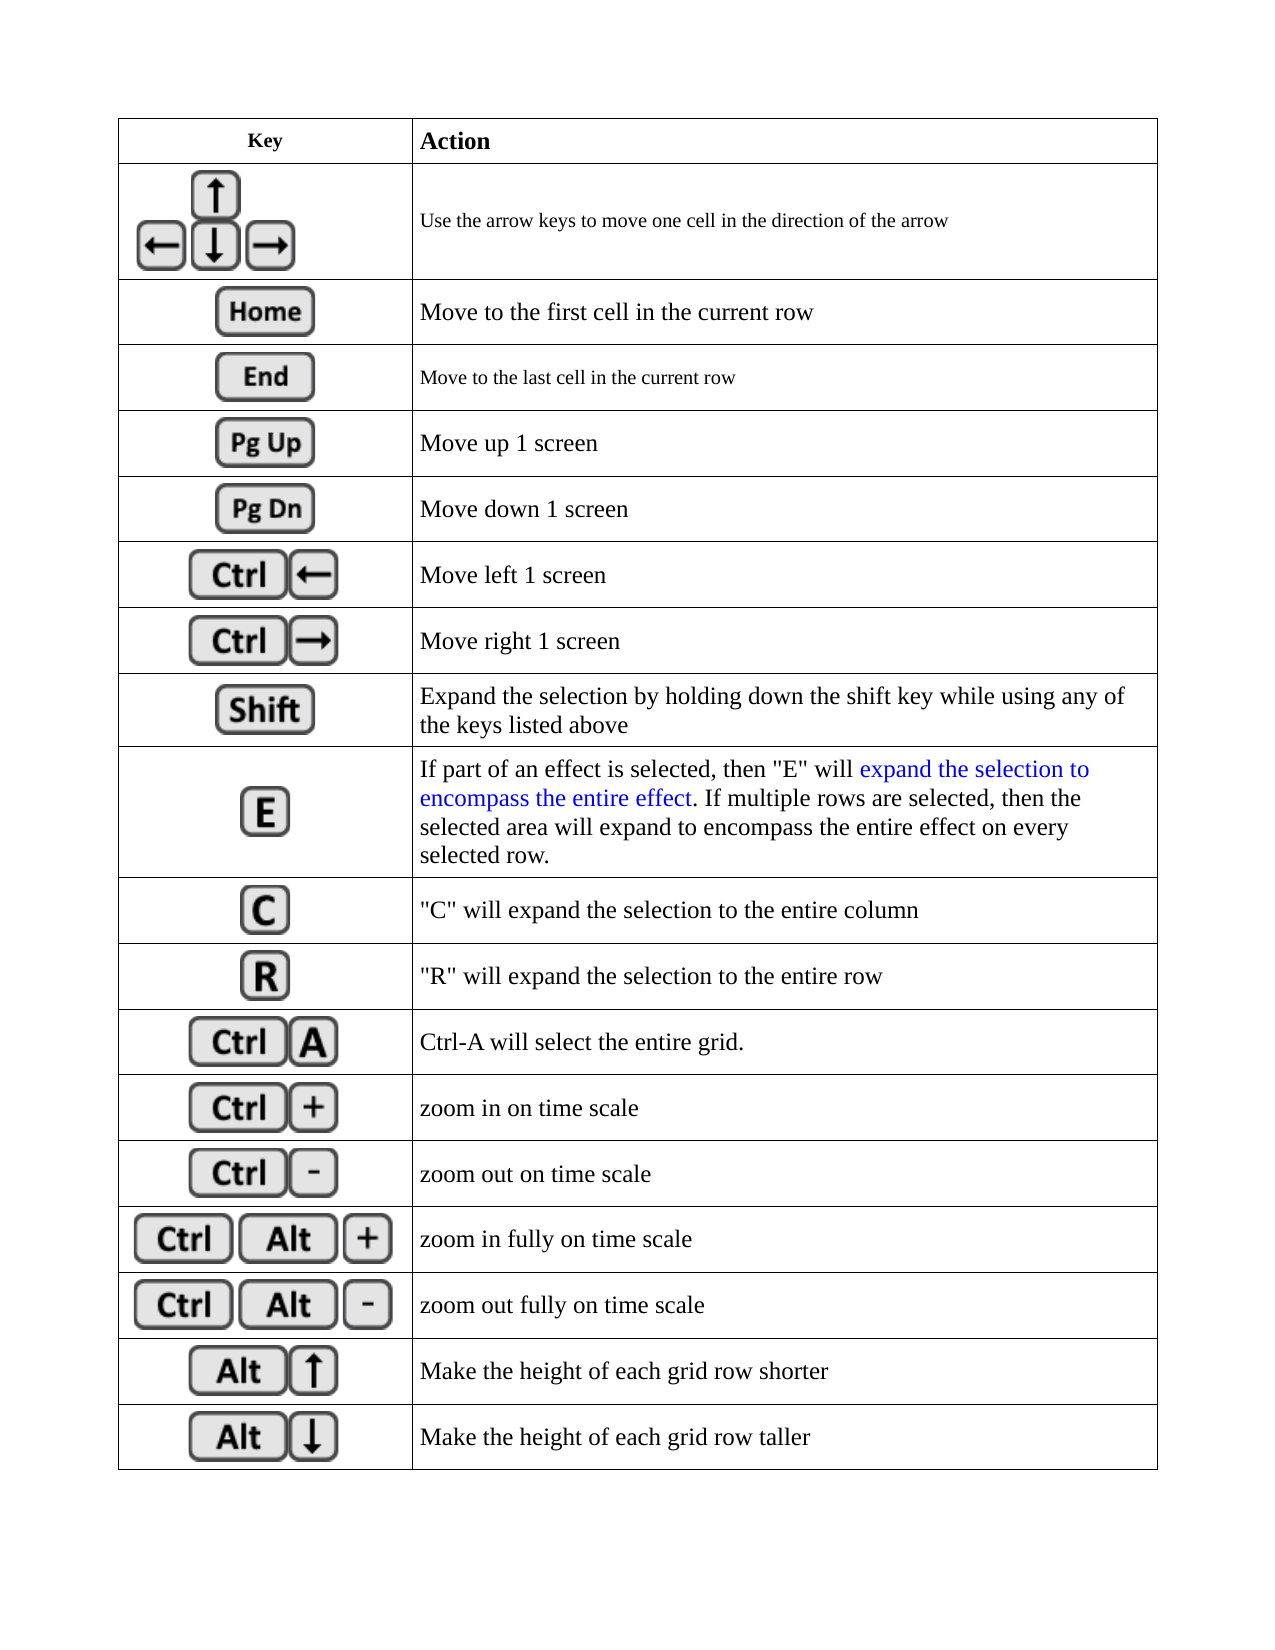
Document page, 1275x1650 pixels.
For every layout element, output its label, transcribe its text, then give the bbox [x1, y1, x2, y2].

table_cell [187, 221, 191, 271]
table_header [178, 615, 188, 665]
table_cell [119, 1075, 412, 1140]
picture [245, 220, 296, 271]
table_cell [119, 1141, 412, 1206]
picture [215, 352, 315, 402]
table_cell [119, 747, 412, 877]
table_cell Move down 1 screen [413, 477, 1157, 541]
table_header [178, 1082, 188, 1132]
table_cell [119, 411, 412, 476]
table_cell [119, 674, 412, 746]
table_cell [119, 345, 412, 410]
table_header [339, 1346, 352, 1396]
table_cell zoom in on time scale [413, 1075, 1157, 1140]
table_cell [119, 1339, 412, 1403]
table_cell [241, 221, 245, 271]
table_cell Make the height of each grid row taller [413, 1405, 1157, 1469]
table_header [178, 1346, 188, 1396]
table_header [339, 1411, 352, 1461]
table_header [339, 1148, 352, 1198]
picture [215, 286, 315, 337]
table_header [178, 1016, 188, 1066]
table_cell zoom out on time scale [413, 1141, 1157, 1206]
table_cell If part of an effect is selected, then "E" will expand the selection to encompass the entire effect. If multiple rows are selected, then the selected area will expand to encompass the entire effect on every selected row. [413, 747, 1157, 877]
table_cell [126, 221, 136, 271]
picture [188, 1016, 339, 1067]
table_cell "C" will expand the selection to the entire column [413, 878, 1157, 943]
table_cell [119, 1207, 412, 1272]
table_cell Move up 1 screen [413, 411, 1157, 476]
table_header [234, 1280, 238, 1330]
table_header Action [413, 119, 1157, 163]
table_header [186, 171, 191, 221]
picture [188, 615, 339, 666]
picture [215, 417, 315, 468]
table_header [393, 1280, 406, 1330]
table_header [245, 171, 309, 221]
table_cell Move left 1 screen [413, 542, 1157, 607]
table_cell zoom in fully on time scale [413, 1207, 1157, 1272]
table_cell [119, 1405, 412, 1469]
table_cell [119, 608, 412, 673]
picture [188, 1345, 339, 1396]
picture [133, 1279, 234, 1330]
table_cell Move to the last cell in the current row [413, 345, 1157, 410]
table_cell Move to the first cell in the current row [413, 280, 1157, 344]
table_cell Use the arrow keys to move one cell in the direction of the arrow [413, 164, 1157, 278]
table_header [178, 549, 188, 599]
table_header [124, 1280, 133, 1330]
picture [240, 885, 290, 935]
table_header [178, 1411, 188, 1461]
picture [188, 1082, 339, 1133]
table_cell [119, 477, 412, 541]
table_cell Ctrl-A will select the entire grid. [413, 1010, 1157, 1074]
table_header [234, 1214, 238, 1264]
table_header [339, 615, 352, 665]
picture [238, 1213, 339, 1264]
picture [215, 483, 315, 534]
table_cell [119, 878, 412, 943]
table_cell [119, 280, 412, 344]
table_header [241, 171, 245, 221]
picture [136, 220, 187, 271]
table_header Key [119, 119, 412, 163]
table_header [339, 1016, 352, 1066]
picture [215, 684, 315, 735]
table_cell [119, 944, 412, 1008]
picture [240, 786, 290, 837]
picture [240, 950, 290, 1001]
table_cell [296, 221, 309, 271]
table_cell Expand the selection by holding down the shift key while using any of the keys listed above [413, 674, 1157, 746]
picture [191, 170, 241, 271]
picture [188, 549, 339, 600]
table_header [124, 1214, 133, 1264]
table_header [339, 549, 352, 599]
table_cell "R" will expand the selection to the entire row [413, 944, 1157, 1008]
table_cell [119, 164, 412, 278]
table_header [393, 1214, 406, 1264]
picture [188, 1411, 339, 1462]
table_cell Make the height of each grid row shorter [413, 1339, 1157, 1403]
table_cell Move right 1 screen [413, 608, 1157, 673]
table_header [339, 1082, 352, 1132]
picture [342, 1213, 393, 1264]
table_cell zoom out fully on time scale [413, 1273, 1157, 1338]
table_cell [119, 1273, 412, 1338]
table_header [126, 171, 186, 221]
table_cell [119, 542, 412, 607]
table_cell [119, 1010, 412, 1074]
picture [238, 1279, 339, 1330]
picture [133, 1213, 234, 1264]
picture [342, 1279, 393, 1330]
table_header [178, 1148, 188, 1198]
picture [188, 1148, 339, 1198]
